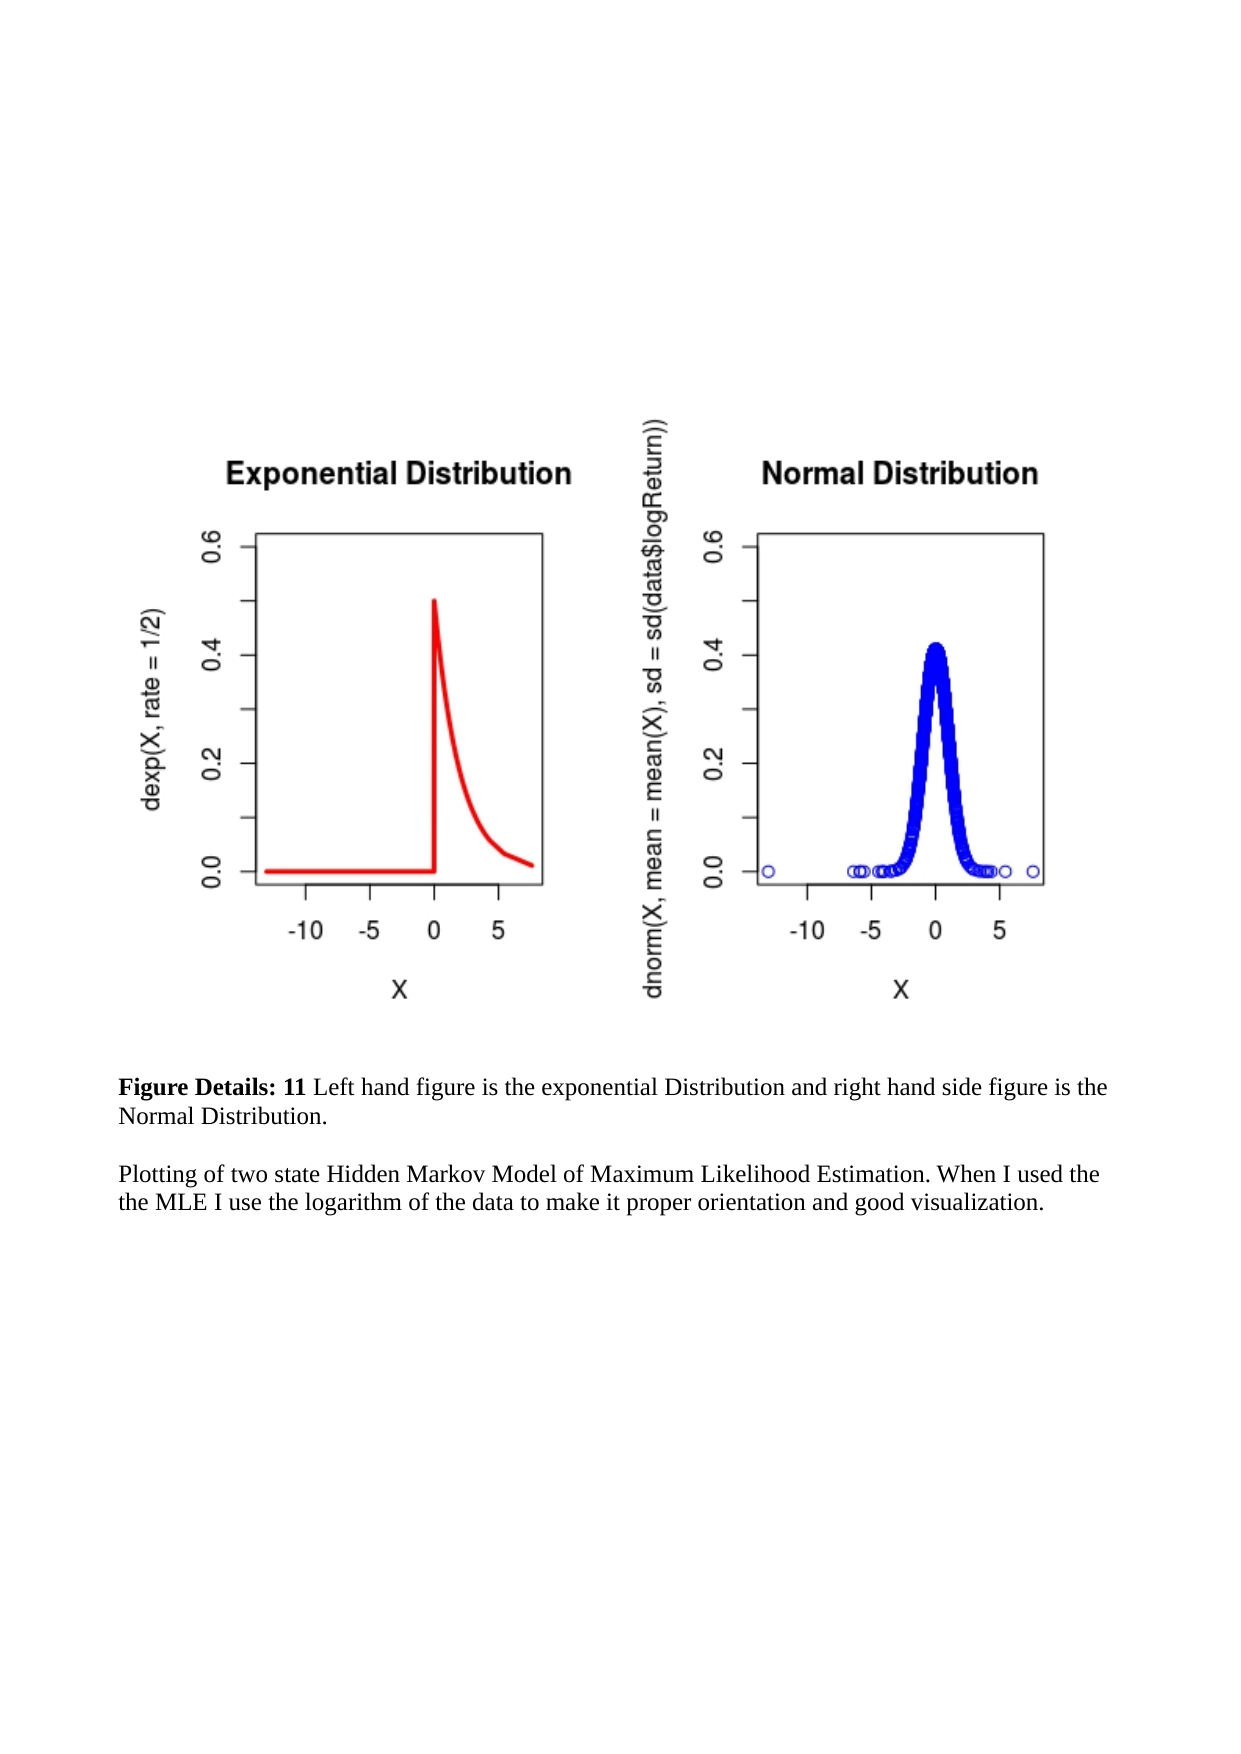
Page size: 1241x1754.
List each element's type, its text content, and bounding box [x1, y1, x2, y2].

table_header [620, 406, 1122, 1072]
picture [635, 411, 1107, 1038]
table_header [118, 406, 620, 1072]
text Figure Details: 11 Left hand figure is the exponential Distribution and right hand side figure is the Normal Distribution. [118, 1072, 1122, 1130]
text Plotting of two state Hidden Markov Model of Maximum Likelihood Estimation. When I used the the MLE I use the logarithm of the data to make it proper orientation and good visualization. [118, 1159, 1122, 1216]
picture [133, 411, 605, 1038]
